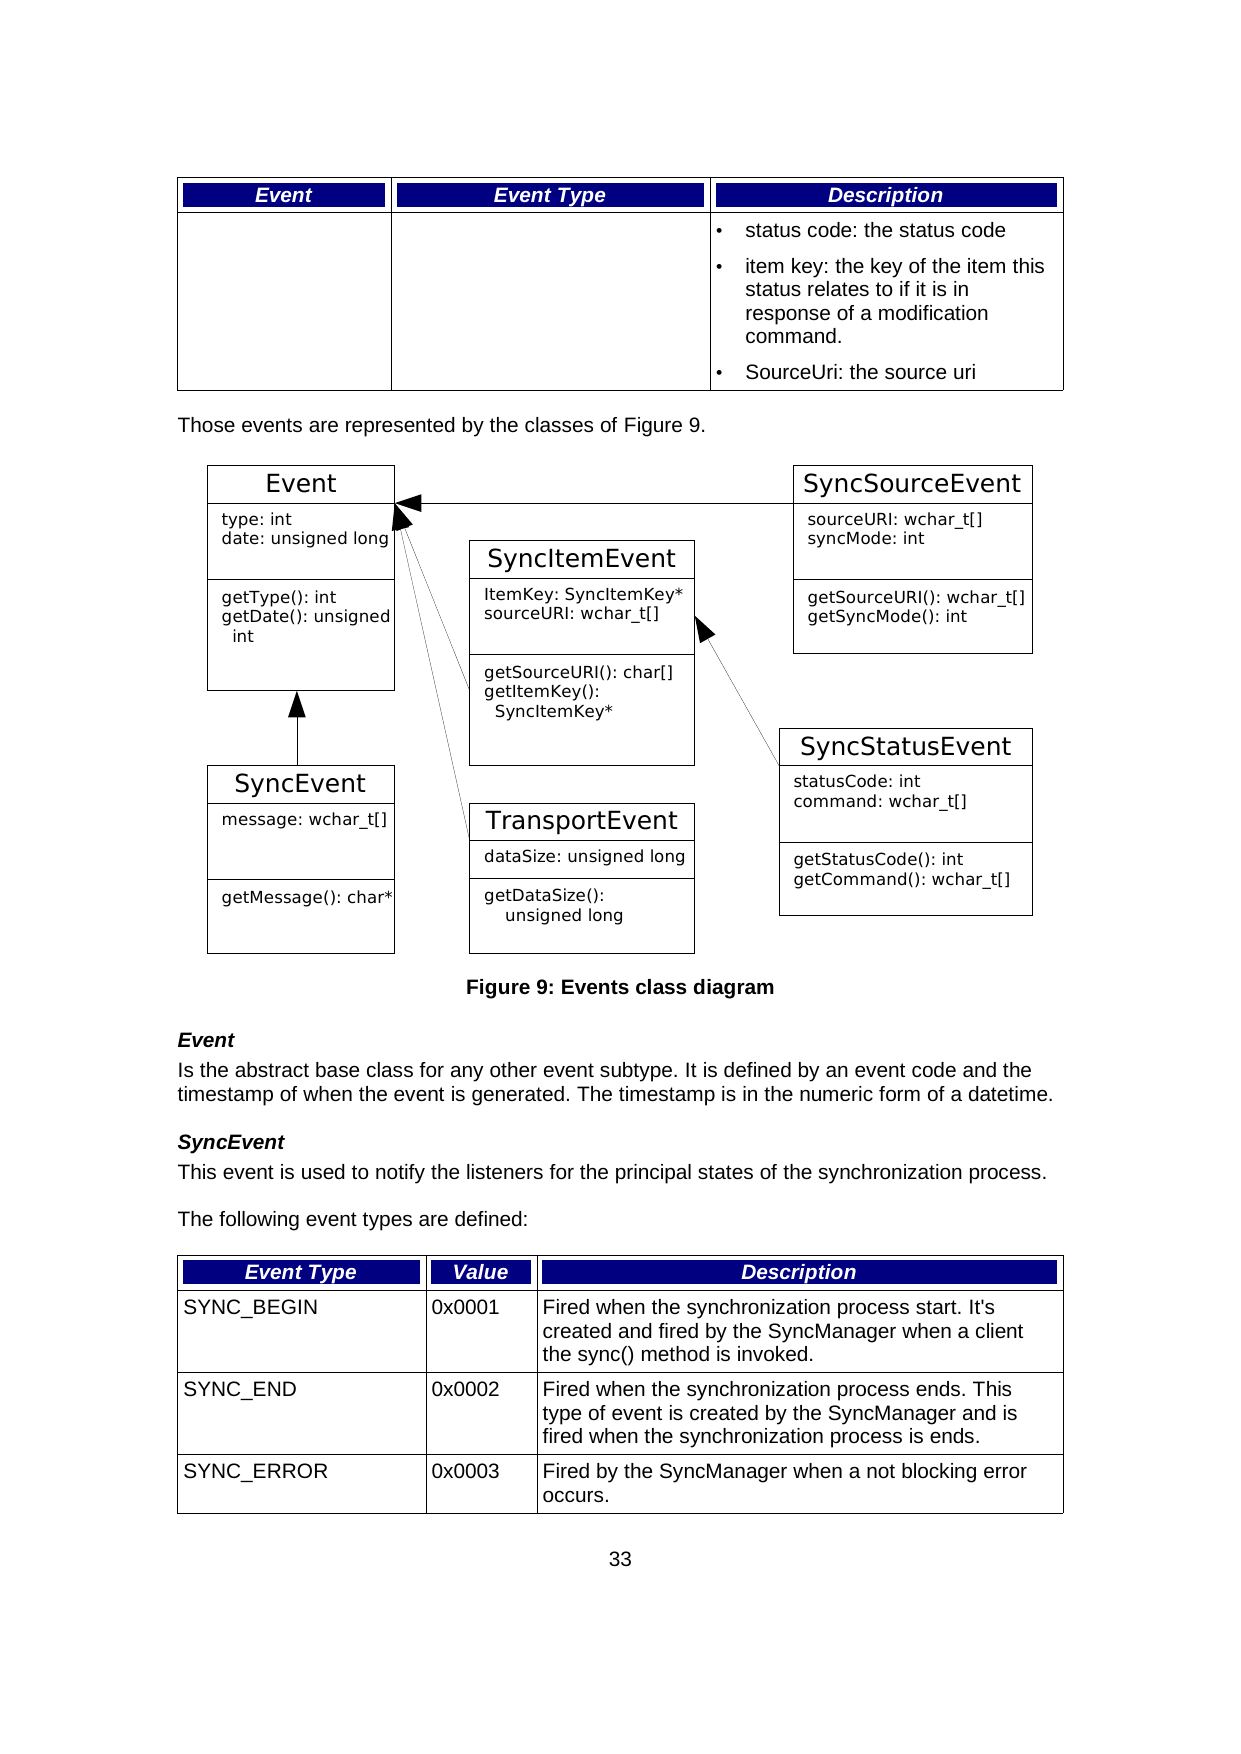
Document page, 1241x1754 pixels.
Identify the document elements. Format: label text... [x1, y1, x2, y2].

text Those events are represented by the classes of Figure 9. [177, 414, 1063, 437]
table_header Event [178, 178, 391, 212]
subtitle SyncEvent [177, 1131, 1063, 1154]
table_cell Fired to notify a received status command. It shall bring the following info: command: the command the status relates to status code: the status code item key: the key of the item this status relates to if it is in response of a modification command. SourceUri: the source uri [711, 213, 1063, 390]
text This event is used to notify the listeners for the principal states of the synchronization process. [177, 1160, 1063, 1184]
text Is the abstract base class for any other event subtype. It is defined by an event code and the timestamp of when the event is generated. The timestamp is in the numeric form of a datetime. [177, 1058, 1063, 1106]
table_cell SYNC_BEGIN [178, 1291, 426, 1372]
text Figure 9: Events class diagram [179, 470, 1061, 999]
table_cell 0x0001 [427, 1291, 537, 1372]
table_header Value [427, 1256, 537, 1290]
table_header Description [538, 1256, 1063, 1290]
table_header Event Type [178, 1256, 426, 1290]
table_cell [392, 213, 710, 390]
table_cell Fired when the synchronization process start. It's created and fired by the SyncManager when a client the sync() method is invoked. [538, 1291, 1063, 1372]
table_cell SYNC_ERROR [178, 1455, 426, 1513]
table_cell [178, 213, 391, 390]
text The following event types are defined: [177, 1207, 1063, 1231]
table_cell 0x0002 [427, 1373, 537, 1454]
table_header Event Type [392, 178, 710, 212]
table_cell Fired when the synchronization process ends. This type of event is created by the SyncManager and is fired when the synchronization process is ends. [538, 1373, 1063, 1454]
table_cell 0x0003 [427, 1455, 537, 1513]
table_cell SYNC_END [178, 1373, 426, 1454]
table_header Description [711, 178, 1063, 212]
subtitle Event [177, 446, 1063, 1052]
table_cell Fired by the SyncManager when a not blocking error occurs. [538, 1455, 1063, 1513]
